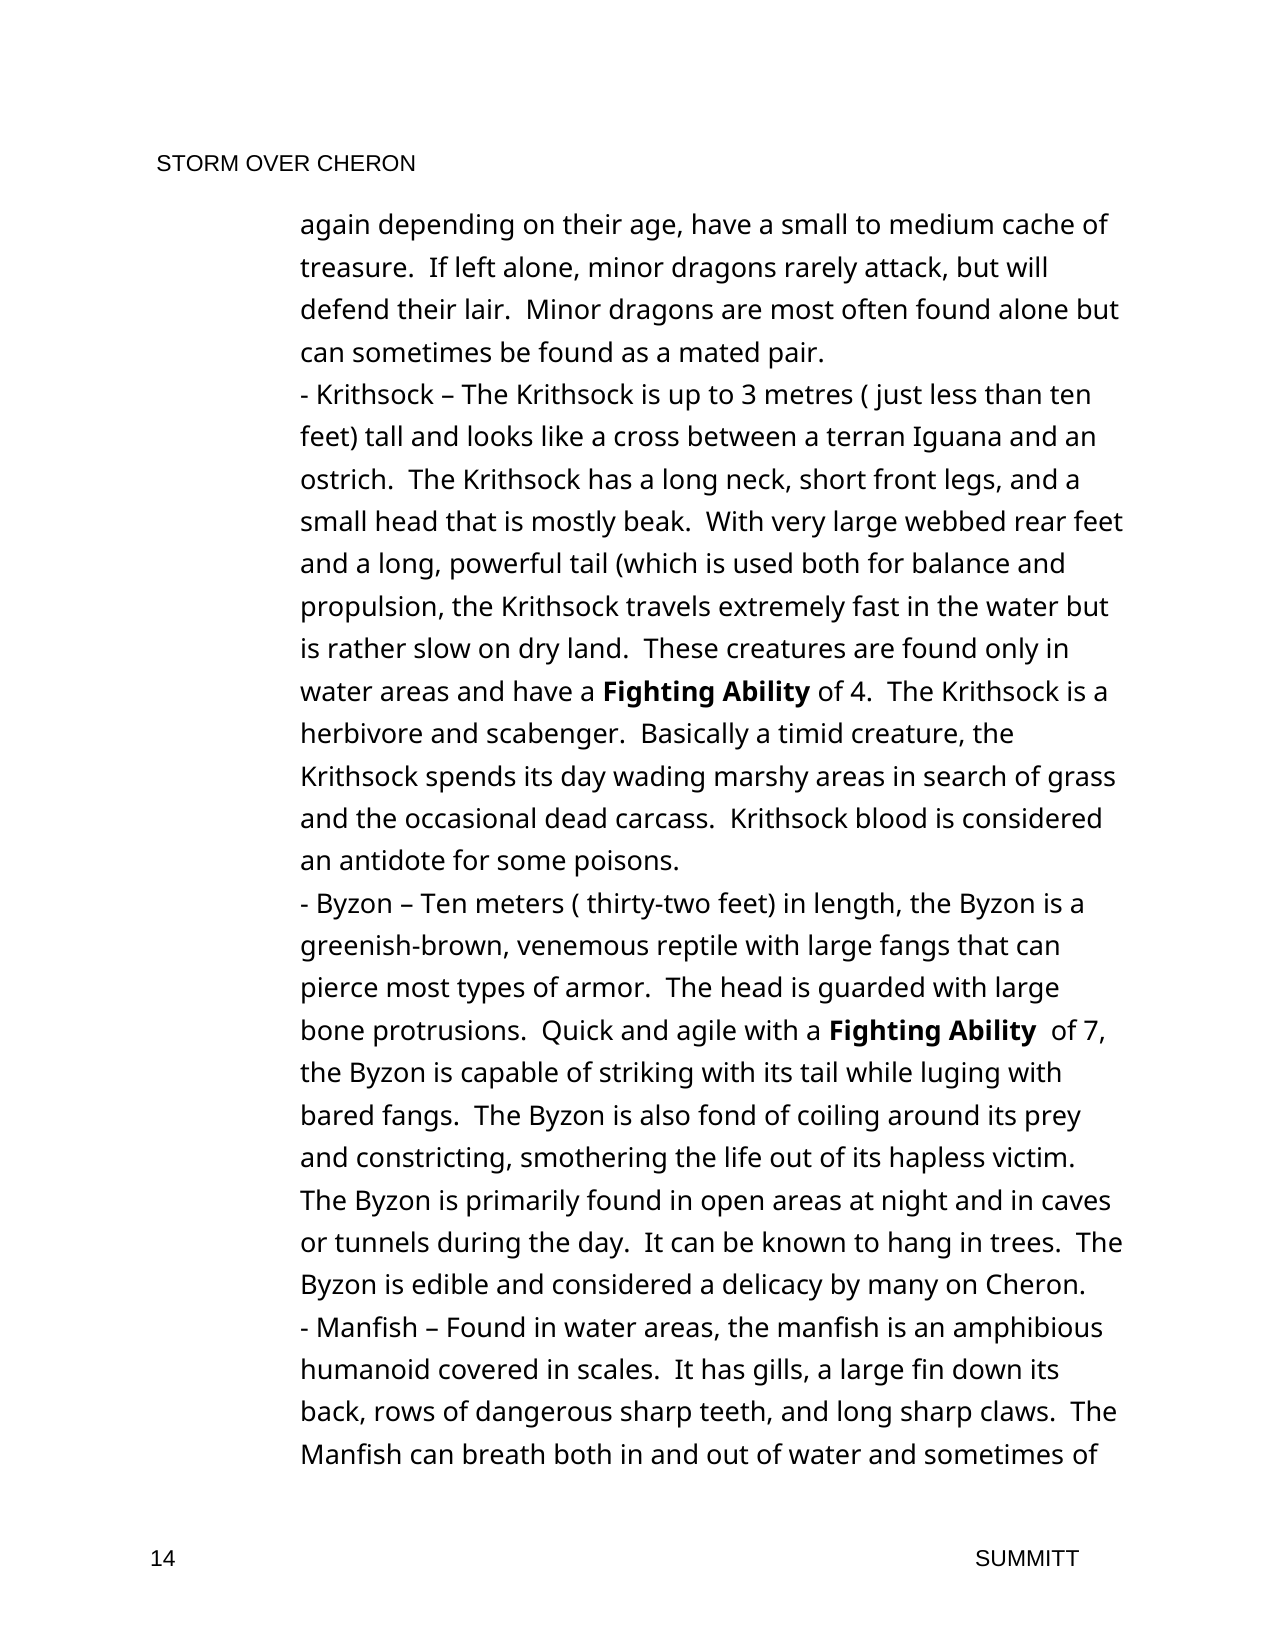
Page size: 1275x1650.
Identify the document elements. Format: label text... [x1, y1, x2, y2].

text again depending on their age, have a small to medium cache of treasure. If left alone, minor dragons rarely attack, but will defend their lair. Minor dragons are most often found alone but can sometimes be found as a mated pair. [300, 206, 1125, 370]
text - Krithsock – The Krithsock is up to 3 metres ( just less than ten feet) tall and looks like a cross between a terran Iguana and an ostrich. The Krithsock has a long neck, short front legs, and a small head that is mostly beak. With very large webbed rear feet and a long, powerful tail (which is used both for balance and propulsion, the Krithsock travels extremely fast in the water but is rather slow on dry land. These creatures are found only in water areas and have a Fighting Ability of 4. The Krithsock is a herbivore and scabenger. Basically a timid creature, the Krithsock spends its day wading marshy areas in search of grass and the occasional dead carcass. Krithsock blood is considered an antidote for some poisons. [300, 375, 1125, 879]
text - Manfish – Found in water areas, the manfish is an amphibious humanoid covered in scales. It has gills, a large fin down its back, rows of dangerous sharp teeth, and long sharp claws. The Manfish can breath both in and out of water and sometimes of [300, 1308, 1125, 1472]
text - Byzon – Ten meters ( thirty-two feet) in length, the Byzon is a greenish-brown, venemous reptile with large fangs that can pierce most types of armor. The head is guarded with large bone protrusions. Quick and agile with a Fighting Ability of 7, the Byzon is capable of striking with its tail while luging with bared fangs. The Byzon is also fond of coiling around its prey and constricting, smothering the life out of its hapless victim. The Byzon is primarily found in open areas at night and in caves or tunnels during the day. It can be known to hang in trees. The Byzon is edible and considered a delicacy by many on Cheron. [300, 884, 1125, 1303]
